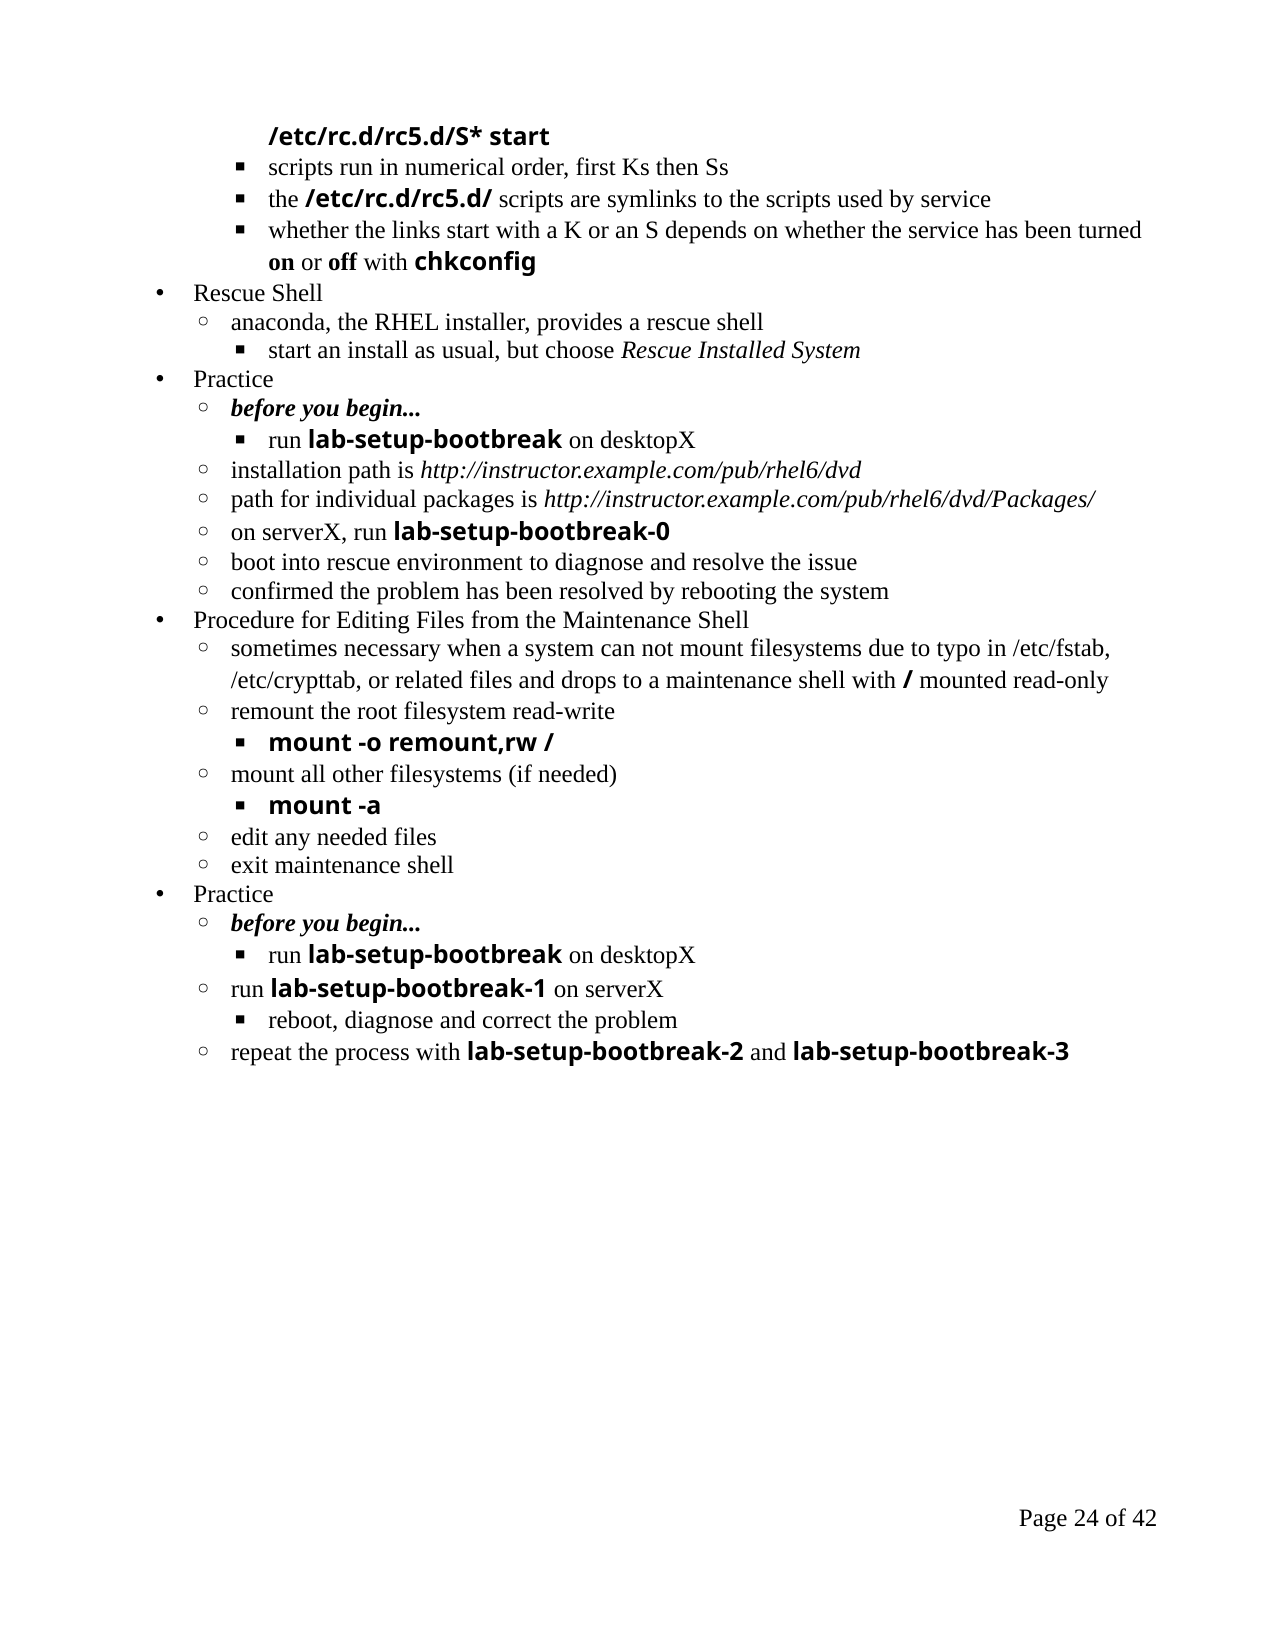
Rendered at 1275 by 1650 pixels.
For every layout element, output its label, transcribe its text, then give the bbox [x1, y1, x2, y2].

list boot into rescue environment to diagnose and resolve the issue [193, 547, 1157, 576]
list path for individual packages is http://instructor.example.com/pub/rhel6/dvd/Packages/ [193, 484, 1157, 513]
list reboot, diagnose and correct the problem [231, 1005, 1157, 1034]
list anaconda, the RHEL installer, provides a rescue shell [193, 307, 1157, 335]
list mount -o remount,rw / [231, 725, 1157, 759]
list Practice [156, 364, 1157, 393]
list run lab-setup-bootbreak-1 on serverX [193, 971, 1157, 1005]
list installation path is http://instructor.example.com/pub/rhel6/dvd [193, 456, 1157, 484]
list exit maintenance shell [193, 851, 1157, 879]
list repeat the process with lab-setup-bootbreak-2 and lab-setup-bootbreak-3 [193, 1034, 1157, 1068]
list edit any needed files [193, 822, 1157, 851]
list Procedure for Editing Files from the Maintenance Shell [156, 605, 1157, 633]
list on serverX, run lab-setup-bootbreak-0 [193, 513, 1157, 547]
list confirmed the problem has been resolved by rebooting the system [193, 576, 1157, 605]
list the /etc/rc.d/rc5.d/ scripts are symlinks to the scripts used by service [231, 181, 1157, 215]
list run lab-setup-bootbreak on desktopX [231, 937, 1157, 971]
list start an install as usual, but choose Rescue Installed System [231, 335, 1157, 364]
list mount all other filesystems (if needed) [193, 759, 1157, 788]
list /etc/rc.d/rc5.d/S* start [231, 118, 1157, 152]
list mount -a [231, 788, 1157, 822]
list scripts run in numerical order, first Ks then Ss [231, 152, 1157, 181]
list remount the root filesystem read-write [193, 696, 1157, 725]
list whether the links start with a K or an S depends on whether the service has been turned on or off with chkconfig [231, 215, 1157, 278]
list before you begin... [193, 393, 1157, 422]
list sometimes necessary when a system can not mount filesystems due to typo in /etc/fstab, /etc/crypttab, or related files and drops to a maintenance shell with / mounted read-only [193, 633, 1157, 696]
list run lab-setup-bootbreak on desktopX [231, 422, 1157, 456]
list Practice [156, 879, 1157, 908]
list Rescue Shell [156, 278, 1157, 307]
list before you begin... [193, 908, 1157, 937]
